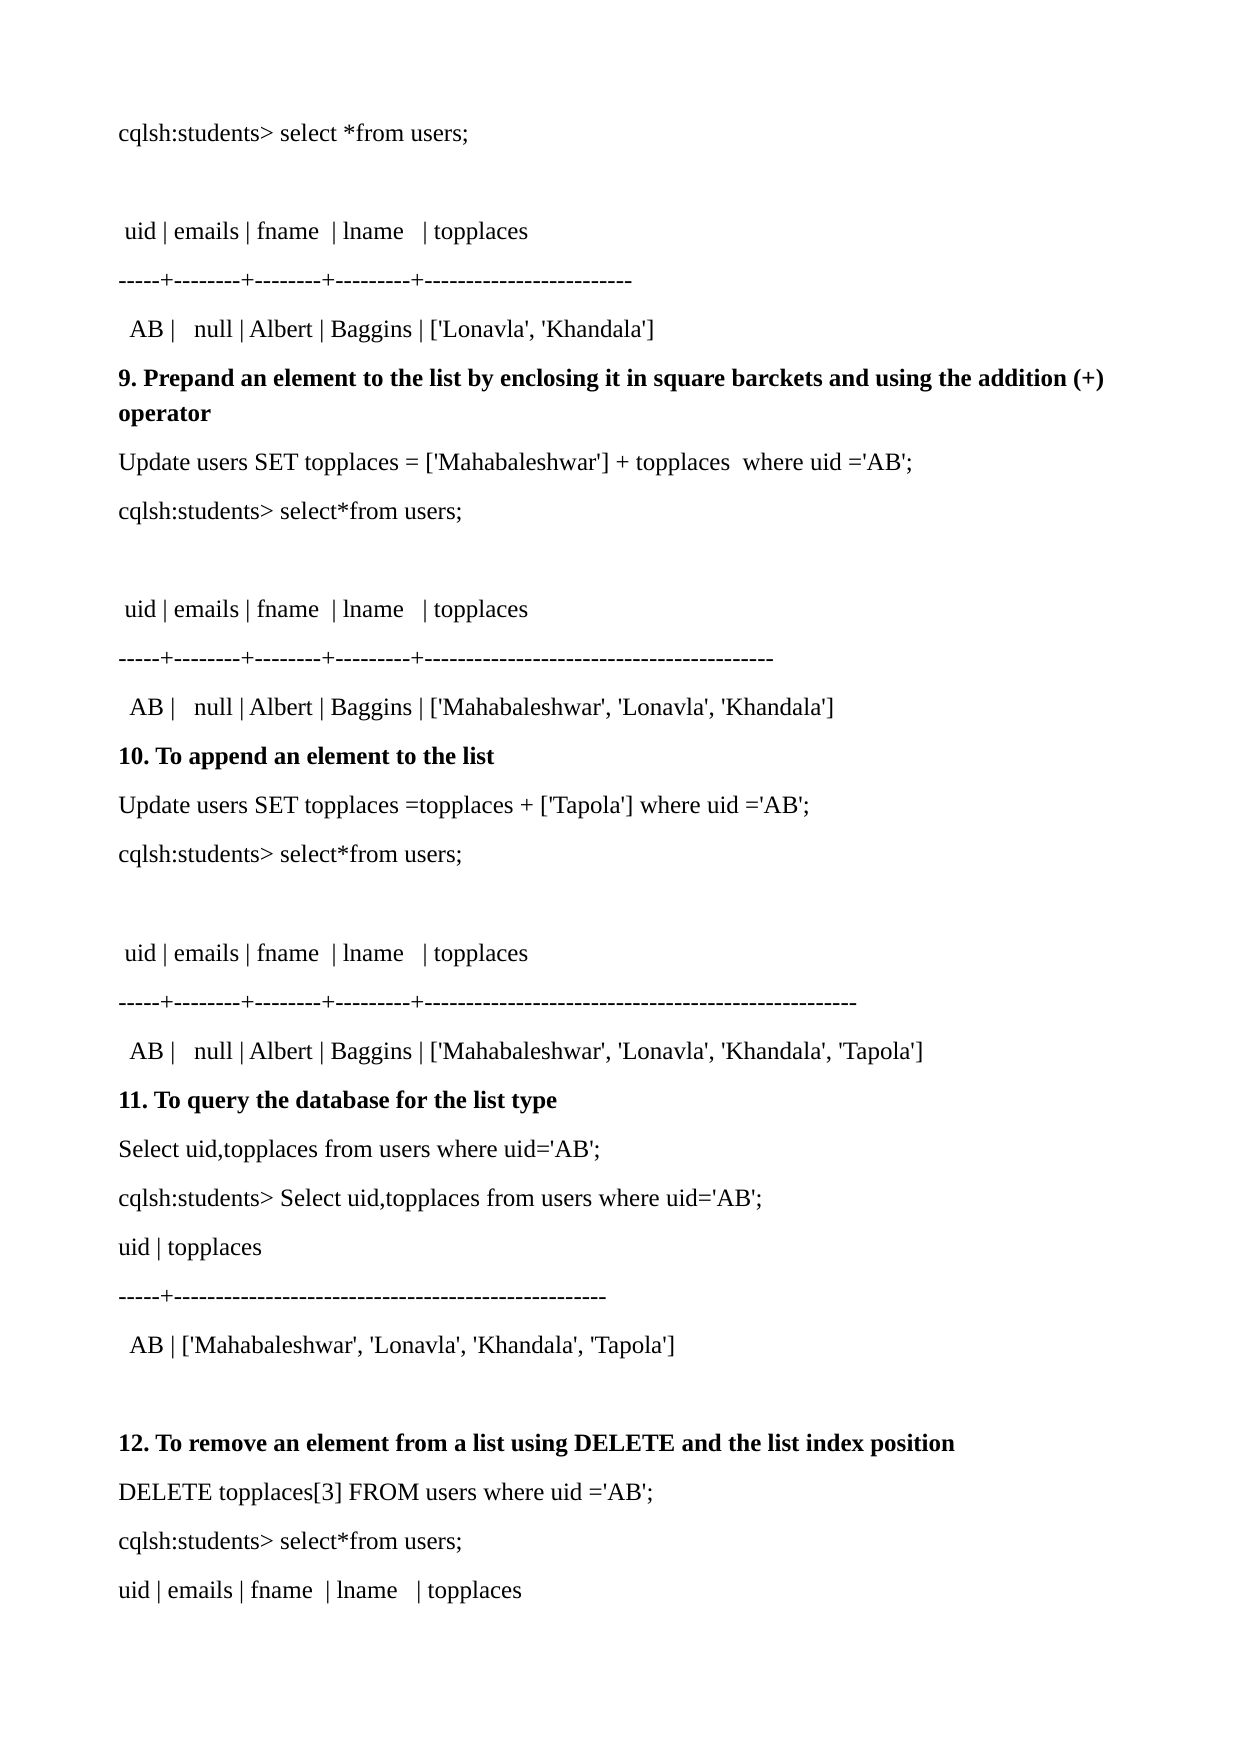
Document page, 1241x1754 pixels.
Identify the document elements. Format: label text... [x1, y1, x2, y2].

text 9. Prepand an element to the list by enclosing it in square barckets and using the addition (+) operator [118, 363, 1122, 427]
text 11. To query the database for the list type [118, 1085, 1122, 1113]
text cqlsh:students> Select uid,topplaces from users where uid='AB'; [118, 1183, 1122, 1212]
text cqlsh:students> select*from users; [118, 496, 1122, 525]
text cqlsh:students> select*from users; [118, 839, 1122, 868]
text -----+--------+--------+---------+------------------------------------------ [118, 643, 1122, 672]
text cqlsh:students> select *from users; [118, 118, 1122, 147]
text DELETE topplaces[3] FROM users where uid ='AB'; [118, 1477, 1122, 1506]
text AB | null | Albert | Baggins | ['Lonavla', 'Khandala'] [118, 314, 1122, 343]
text uid | emails | fname | lname | topplaces [118, 938, 1122, 966]
text uid | emails | fname | lname | topplaces [118, 216, 1122, 245]
text 10. To append an element to the list [118, 741, 1122, 770]
text 12. To remove an element from a list using DELETE and the list index position [118, 1428, 1122, 1457]
text Update users SET topplaces =topplaces + ['Tapola'] where uid ='AB'; [118, 790, 1122, 819]
text AB | ['Mahabaleshwar', 'Lonavla', 'Khandala', 'Tapola'] [118, 1330, 1122, 1359]
text cqlsh:students> select*from users; [118, 1526, 1122, 1555]
text -----+--------+--------+---------+---------------------------------------------------- [118, 987, 1122, 1015]
text AB | null | Albert | Baggins | ['Mahabaleshwar', 'Lonavla', 'Khandala', 'Tapola'] [118, 1036, 1122, 1064]
text AB | null | Albert | Baggins | ['Mahabaleshwar', 'Lonavla', 'Khandala'] [118, 692, 1122, 721]
text uid | emails | fname | lname | topplaces [118, 594, 1122, 623]
text -----+--------+--------+---------+------------------------- [118, 265, 1122, 294]
text uid | topplaces [118, 1232, 1122, 1261]
text uid | emails | fname | lname | topplaces [118, 1575, 1122, 1604]
text Update users SET topplaces = ['Mahabaleshwar'] + topplaces where uid ='AB'; [118, 447, 1122, 476]
text Select uid,topplaces from users where uid='AB'; [118, 1134, 1122, 1163]
text -----+---------------------------------------------------- [118, 1281, 1122, 1310]
